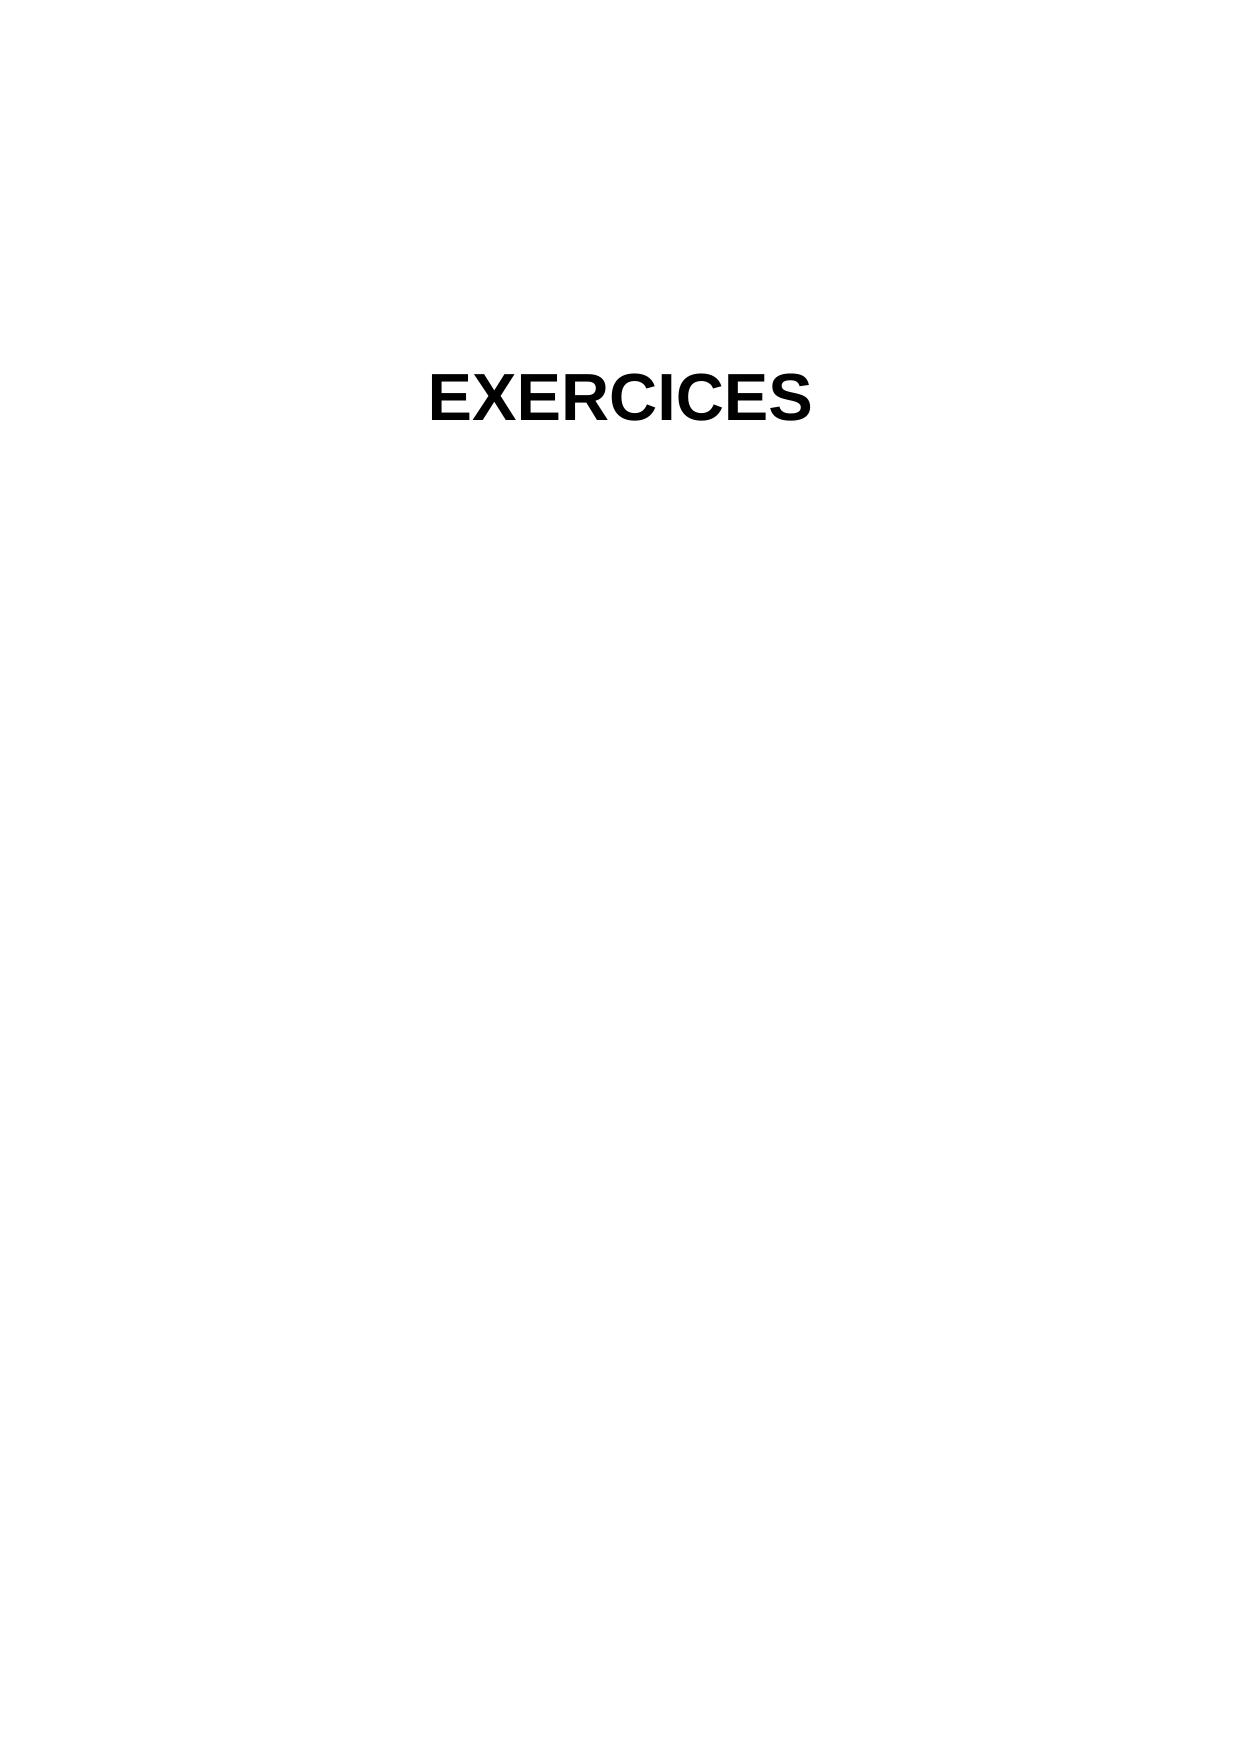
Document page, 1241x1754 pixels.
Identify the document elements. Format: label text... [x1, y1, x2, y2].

text Exercices [118, 358, 1122, 434]
